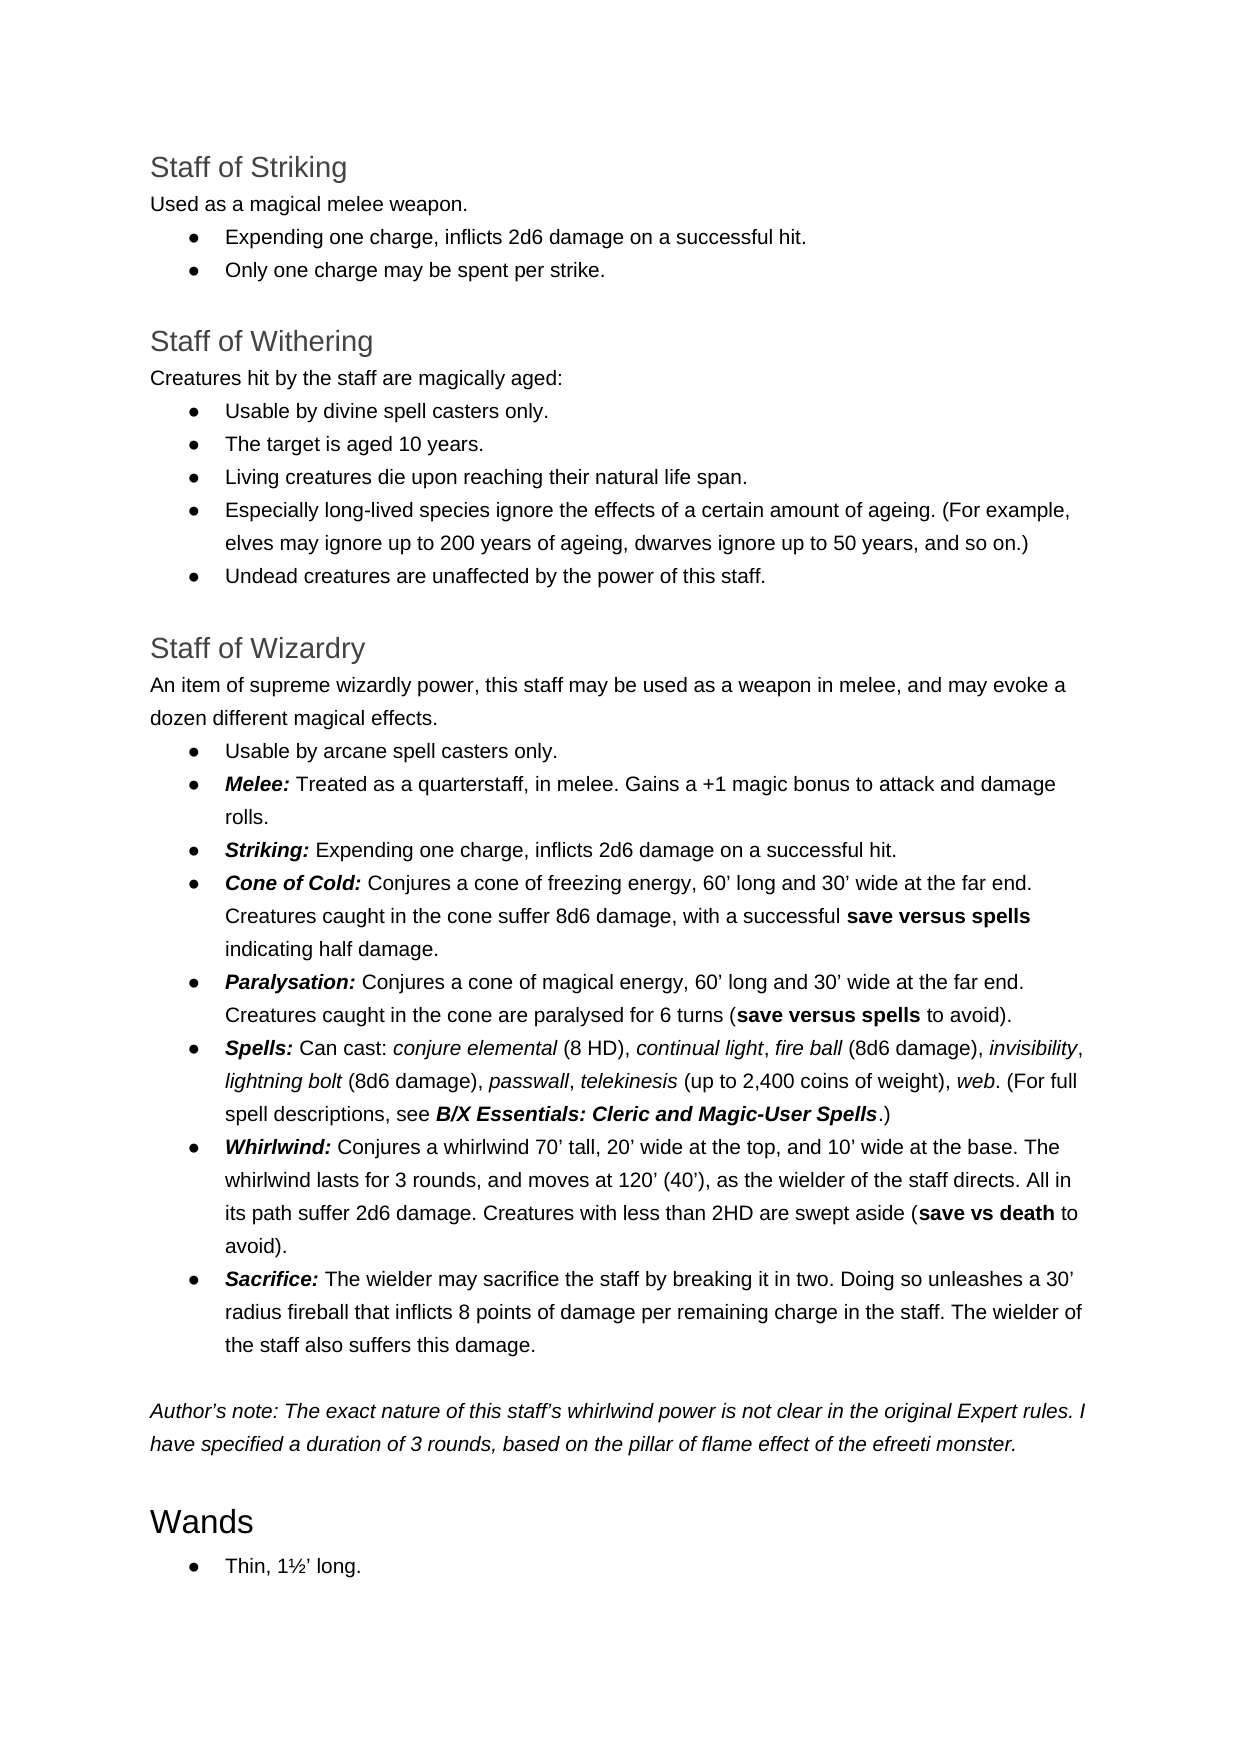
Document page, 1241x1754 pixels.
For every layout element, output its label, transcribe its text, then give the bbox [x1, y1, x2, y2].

list Melee: Treated as a quarterstaff, in melee. Gains a +1 magic bonus to attack and damage rolls. [187, 772, 1090, 828]
list Living creatures die upon reaching their natural life span. [187, 465, 1090, 489]
list Cone of Cold: Conjures a cone of freezing energy, 60’ long and 30’ wide at the far end. Creatures caught in the cone suffer 8d6 damage, with a successful save versus spells indicating half damage. [187, 871, 1090, 961]
text Author’s note: The exact nature of this staff’s whirlwind power is not clear in the original Expert rules. I have specified a duration of 3 rounds, based on the pillar of flame effect of the efreeti monster. [150, 1399, 1090, 1456]
list Sacrifice: The wielder may sacrifice the staff by breaking it in two. Doing so unleashes a 30’ radius fireball that inflicts 8 points of damage per remaining charge in the staff. The wielder of the staff also suffers this damage. [187, 1267, 1090, 1357]
list Usable by divine spell casters only. [187, 399, 1090, 423]
list Usable by arcane spell casters only. [187, 738, 1090, 762]
subtitle Staff of Withering [150, 324, 1090, 358]
list The target is aged 10 years. [187, 432, 1090, 456]
list Only one charge may be spent per strike. [187, 258, 1090, 282]
list Paralysation: Conjures a cone of magical energy, 60’ long and 30’ wide at the far end. Creatures caught in the cone are paralysed for 6 turns (save versus spells to avoid). [187, 970, 1090, 1027]
text Used as a magical melee weapon. [150, 192, 1090, 216]
text Creatures hit by the staff are magically aged: [150, 366, 1090, 390]
list Whirlwind: Conjures a whirlwind 70’ tall, 20’ wide at the top, and 10’ wide at the base. The whirlwind lasts for 3 rounds, and moves at 120’ (40’), as the wielder of the staff directs. All in its path suffer 2d6 damage. Creatures with less than 2HD are swept aside (save vs death to avoid). [187, 1135, 1090, 1258]
list Especially long-lived species ignore the effects of a certain amount of ageing. (For example, elves may ignore up to 200 years of ageing, dwarves ignore up to 50 years, and so on.) [187, 498, 1090, 555]
text An item of supreme wizardly power, this staff may be used as a weapon in melee, and may evoke a dozen different magical effects. [150, 672, 1090, 729]
subtitle Wands [150, 1502, 1090, 1541]
list Thin, 1½’ long. [187, 1553, 1090, 1577]
list Spells: Can cast: conjure elemental (8 HD), continual light, fire ball (8d6 damage), invisibility, lightning bolt (8d6 damage), passwall, telekinesis (up to 2,400 coins of weight), web. (For full spell descriptions, see B/X Essentials: Cleric and Magic-User Spells.) [187, 1036, 1090, 1126]
subtitle Staff of Wizardry [150, 631, 1090, 664]
list Undead creatures are unaffected by the power of this staff. [187, 564, 1090, 588]
subtitle Staff of Striking [150, 150, 1090, 183]
list Expending one charge, inflicts 2d6 damage on a successful hit. [187, 225, 1090, 249]
list Striking: Expending one charge, inflicts 2d6 damage on a successful hit. [187, 838, 1090, 862]
